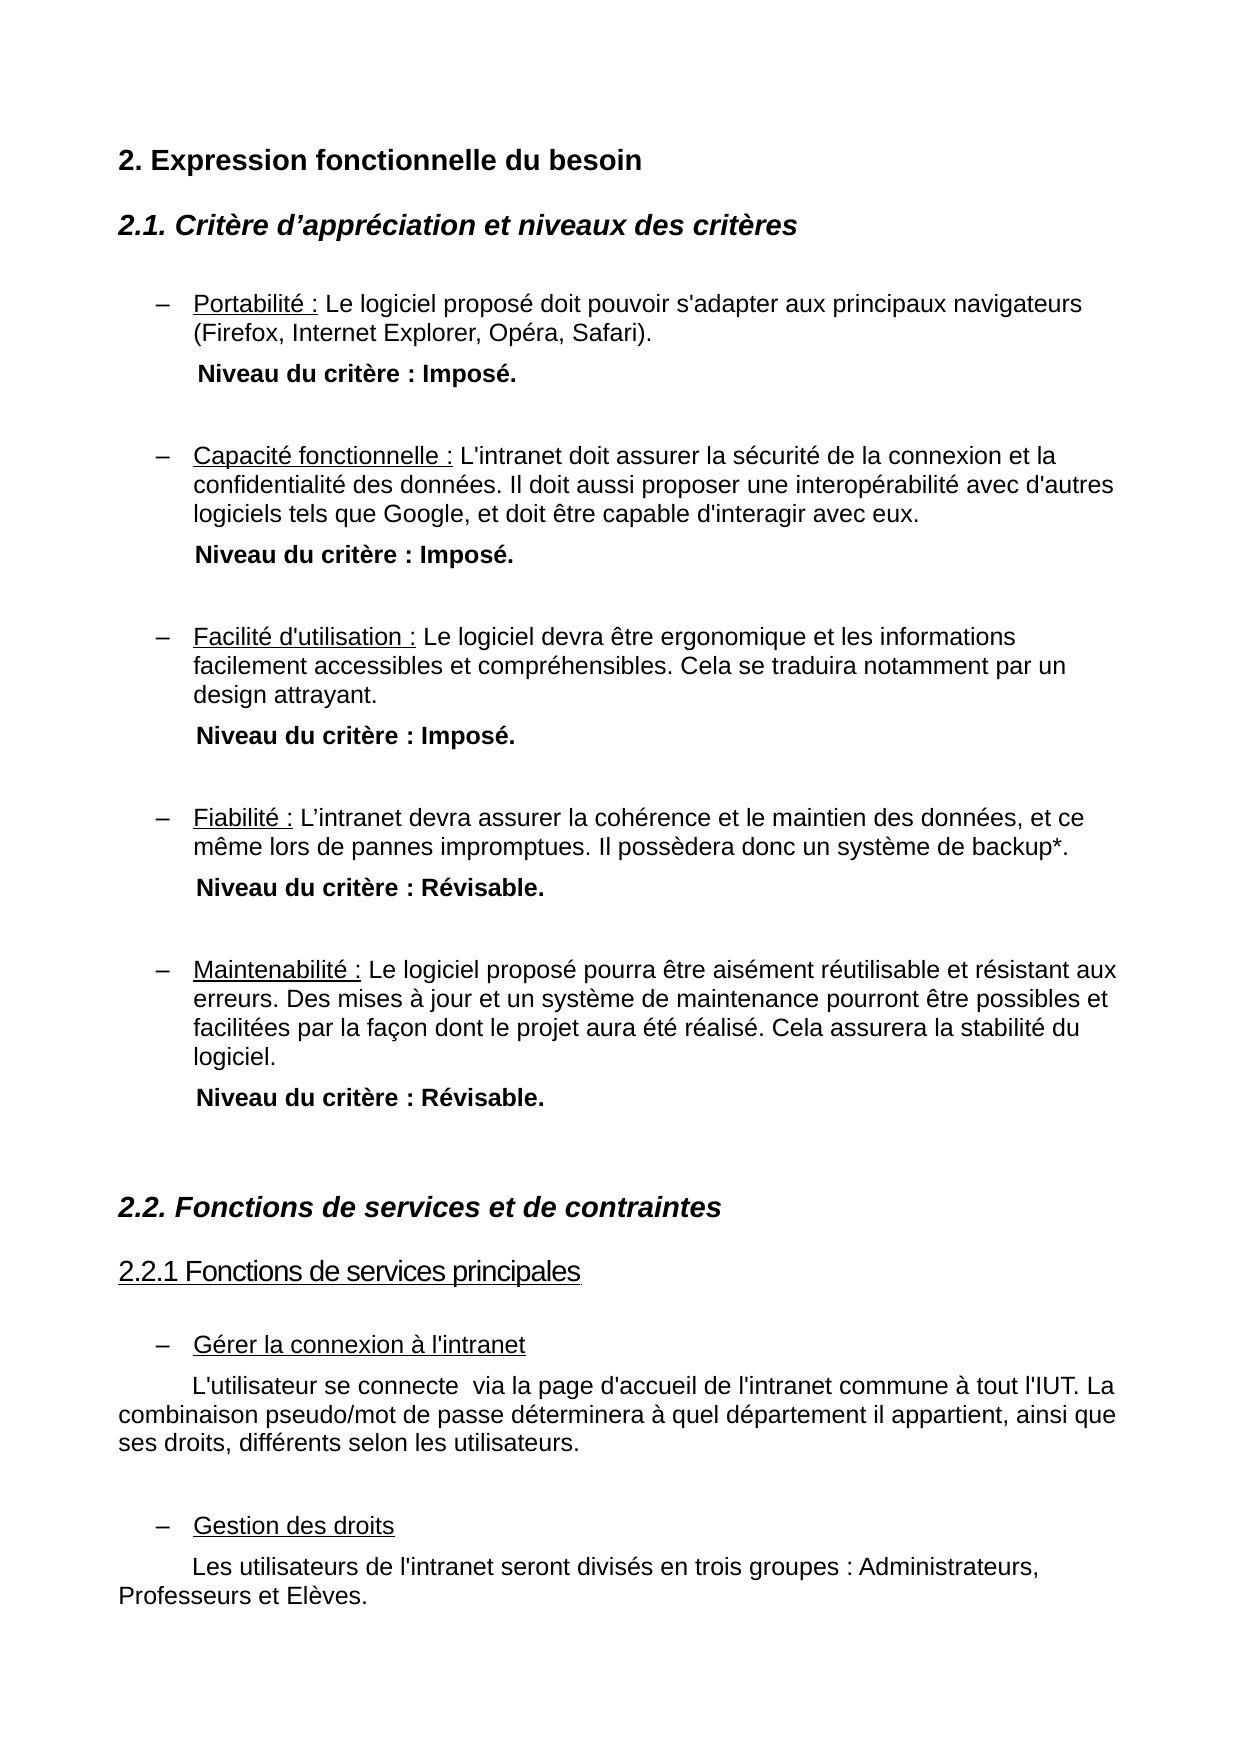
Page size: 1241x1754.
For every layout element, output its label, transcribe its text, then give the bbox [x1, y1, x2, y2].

list Fiabilité : L’intranet devra assurer la cohérence et le maintien des données, et ce même lors de pannes impromptues. Il possèdera donc un système de backup*. [156, 803, 1122, 861]
text Niveau du critère : Révisable. [196, 873, 1122, 902]
subtitle 2. Expression fonctionnelle du besoin [118, 143, 1122, 177]
text Les utilisateurs de l'intranet seront divisés en trois groupes : Administrateurs, Professeurs et Elèves. [118, 1552, 1122, 1609]
text Niveau du critère : Imposé. [196, 721, 1122, 750]
list Gérer la connexion à l'intranet [156, 1329, 1122, 1358]
subtitle 2.2. Fonctions de services et de contraintes [118, 1190, 1122, 1224]
text Niveau du critère : Révisable. [196, 1083, 1122, 1112]
list Facilité d'utilisation : Le logiciel devra être ergonomique et les informations facilement accessibles et compréhensibles. Cela se traduira notamment par un design attrayant. [156, 622, 1122, 708]
subtitle 2.2.1 Fonctions de services principales [118, 1255, 1122, 1288]
list Maintenabilité : Le logiciel proposé pourra être aisément réutilisable et résistant aux erreurs. Des mises à jour et un système de maintenance pourront être possibles et facilitées par la façon dont le projet aura été réalisé. Cela assurera la stabilité du logiciel. [156, 956, 1122, 1071]
list Portabilité : Le logiciel proposé doit pouvoir s'adapter aux principaux navigateurs (Firefox, Internet Explorer, Opéra, Safari). [156, 289, 1122, 346]
text Niveau du critère : Imposé. [197, 359, 1122, 388]
list Gestion des droits [156, 1511, 1122, 1539]
text L'utilisateur se connecte via la page d'accueil de l'intranet commune à tout l'IUT. La combinaison pseudo/mot de passe déterminera à quel département il appartient, ainsi que ses droits, différents selon les utilisateurs. [118, 1371, 1122, 1457]
subtitle 2.1. Critère d’appréciation et niveaux des critères [118, 208, 1122, 241]
text Niveau du critère : Imposé. [194, 540, 1122, 569]
list Capacité fonctionnelle : L'intranet doit assurer la sécurité de la connexion et la confidentialité des données. Il doit aussi proposer une interopérabilité avec d'autres logiciels tels que Google, et doit être capable d'interagir avec eux. [156, 441, 1122, 527]
